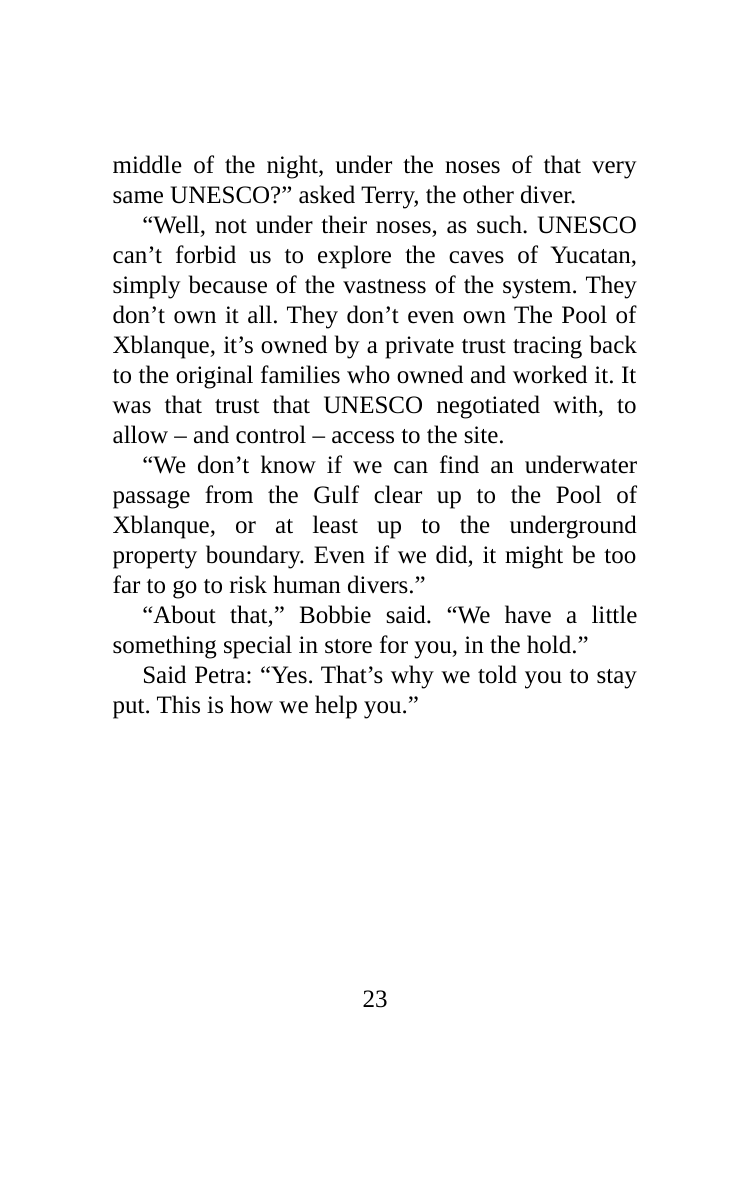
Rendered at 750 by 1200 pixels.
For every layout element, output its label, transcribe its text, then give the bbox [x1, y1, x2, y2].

text “Well, not under their noses, as such. UNESCO can’t forbid us to explore the caves of Yucatan, simply because of the vastness of the system. They don’t own it all. They don’t even own The Pool of Xblanque, it’s owned by a private trust tracing back to the original families who owned and worked it. It was that trust that UNESCO negotiated with, to allow – and control – access to the site. [112, 210, 637, 450]
text middle of the night, under the noses of that very same UNESCO?” asked Terry, the other diver. [112, 150, 637, 210]
text “About that,” Bobbie said. “We have a little something special in store for you, in the hold.” [112, 600, 637, 660]
text Said Petra: “Yes. That’s why we told you to stay put. This is how we help you.” [112, 660, 637, 720]
text “We don’t know if we can find an underwater passage from the Gulf clear up to the Pool of Xblanque, or at least up to the underground property boundary. Even if we did, it might be too far to go to risk human divers.” [112, 450, 637, 600]
